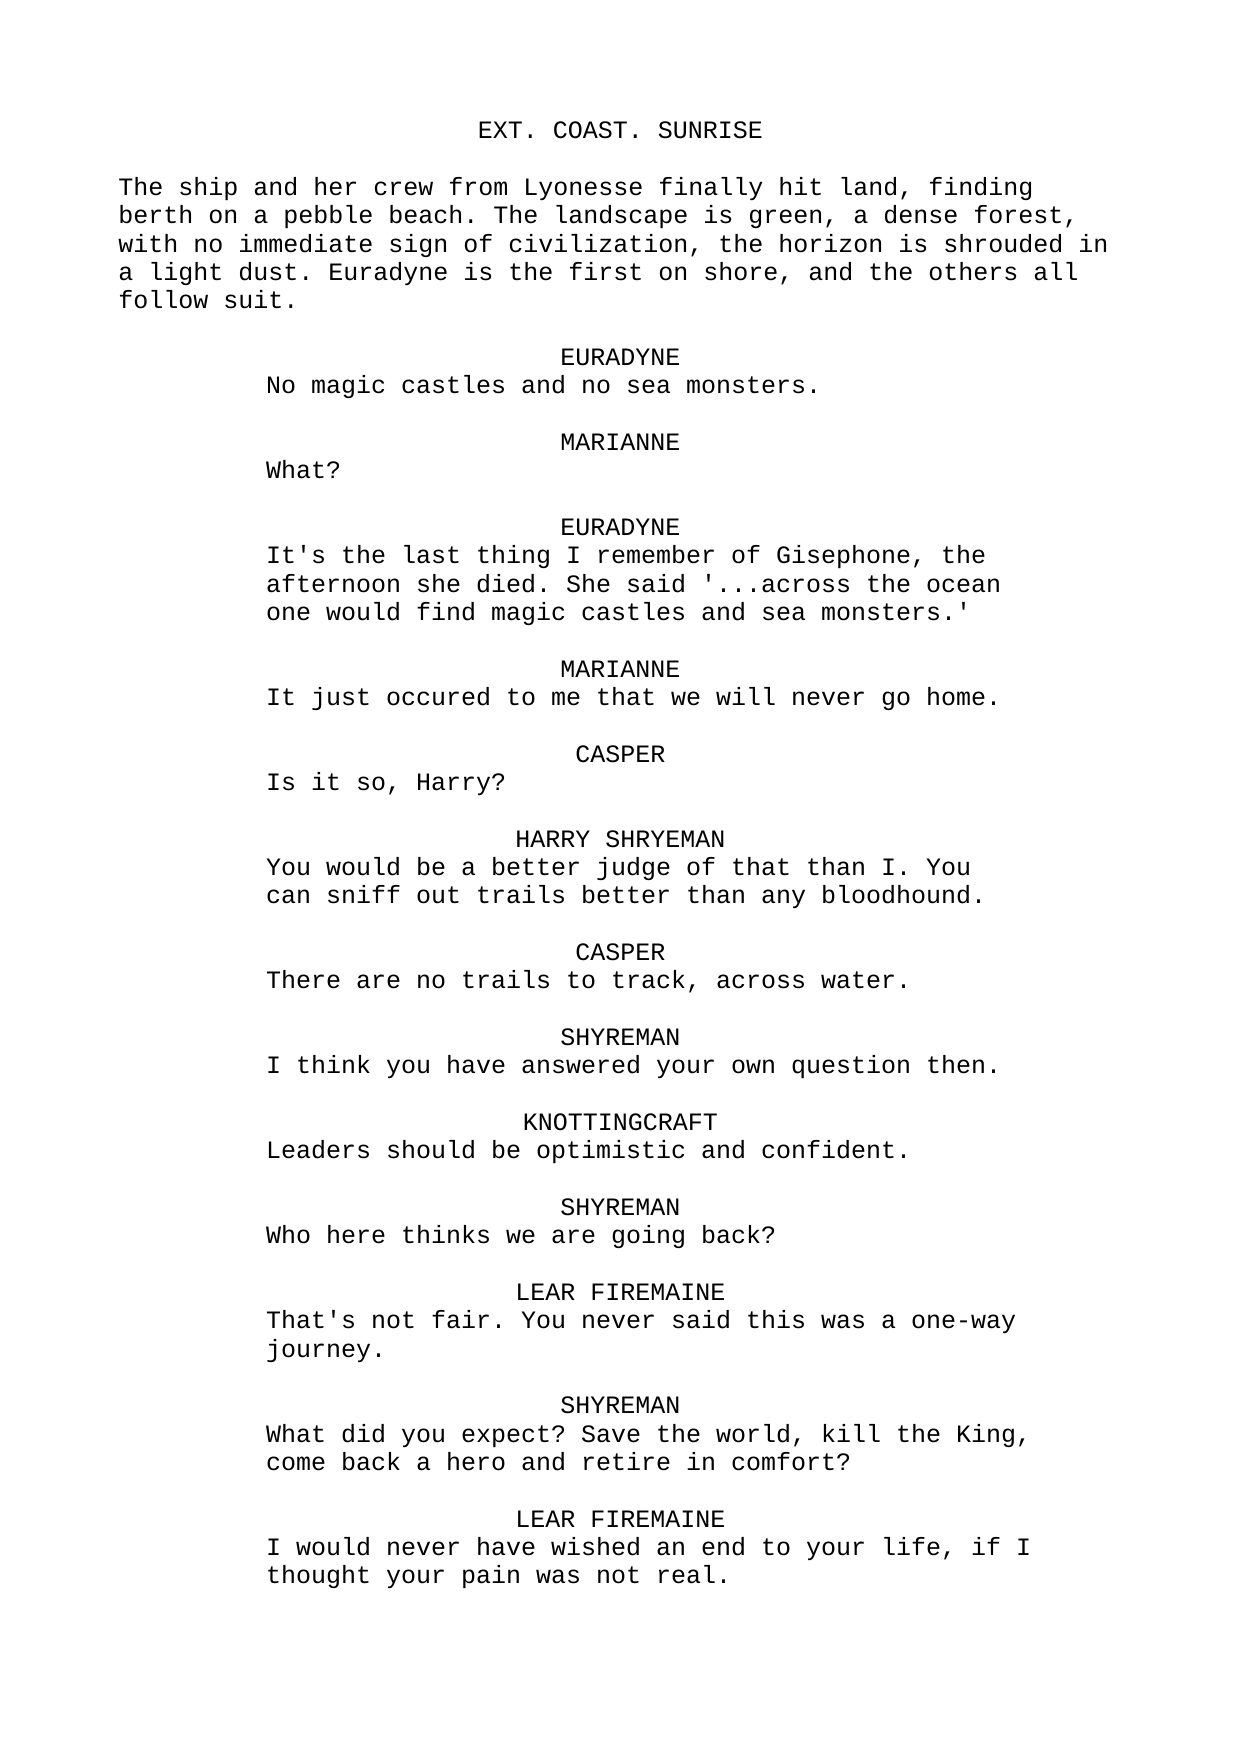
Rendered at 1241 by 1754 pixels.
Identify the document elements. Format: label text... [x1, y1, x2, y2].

text MARIANNE [118, 430, 1122, 458]
text EURADYNE [118, 345, 1122, 373]
text No magic castles and no sea monsters. [118, 373, 1122, 401]
text journey. [118, 1336, 1122, 1365]
text can sniff out trails better than any bloodhound. [118, 883, 1122, 911]
text That's not fair. You never said this was a one-way [118, 1308, 1122, 1336]
text LEAR FIREMAINE [118, 1506, 1122, 1535]
text KNOTTINGCRAFT [118, 1110, 1122, 1138]
text There are no trails to track, across water. [118, 968, 1122, 996]
text You would be a better judge of that than I. You [118, 855, 1122, 883]
text Who here thinks we are going back? [118, 1223, 1122, 1251]
text Leaders should be optimistic and confident. [118, 1138, 1122, 1166]
text MARIANNE [118, 656, 1122, 685]
text EURADYNE [118, 515, 1122, 543]
text What? [118, 458, 1122, 486]
text SHYREMAN [118, 1393, 1122, 1421]
text It just occured to me that we will never go home. [118, 685, 1122, 713]
text I think you have answered your own question then. [118, 1053, 1122, 1081]
text SHYREMAN [118, 1195, 1122, 1223]
text Is it so, Harry? [118, 770, 1122, 798]
text What did you expect? Save the world, kill the King, [118, 1421, 1122, 1450]
text one would find magic castles and sea monsters.' [118, 600, 1122, 628]
text EXT. COAST. SUNRISE [118, 118, 1122, 146]
text LEAR FIREMAINE [118, 1280, 1122, 1308]
text The ship and her crew from Lyonesse finally hit land, finding berth on a pebble beach. The landscape is green, a dense forest, with no immediate sign of civilization, the horizon is shrouded in a light dust. Euradyne is the first on shore, and the others all follow suit. [118, 175, 1122, 316]
text HARRY SHRYEMAN [118, 826, 1122, 855]
text It's the last thing I remember of Gisephone, the [118, 543, 1122, 571]
text CASPER [118, 741, 1122, 770]
text CASPER [118, 940, 1122, 968]
text afternoon she died. She said '...across the ocean [118, 571, 1122, 600]
text I would never have wished an end to your life, if I thought your pain was not real. [118, 1535, 1122, 1591]
text come back a hero and retire in comfort? [118, 1450, 1122, 1478]
text SHYREMAN [118, 1025, 1122, 1053]
